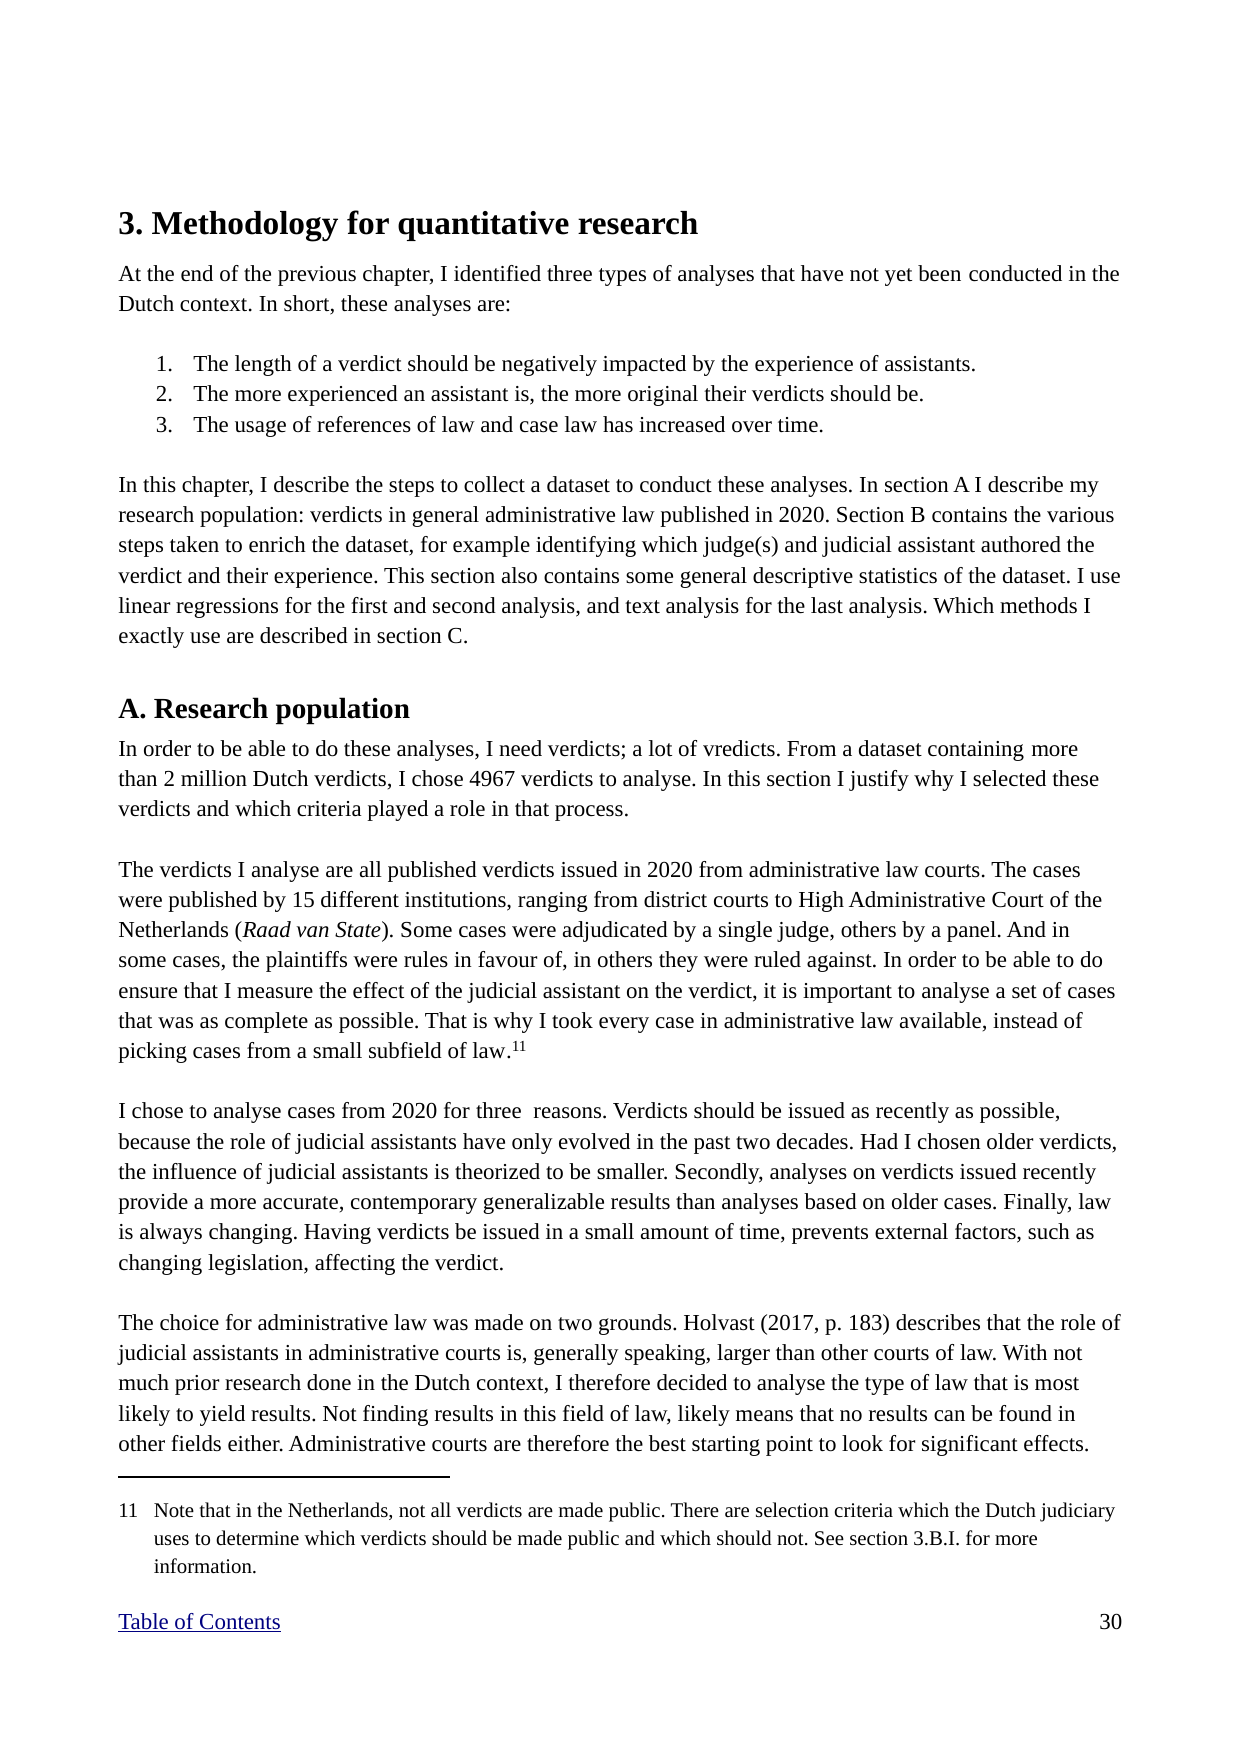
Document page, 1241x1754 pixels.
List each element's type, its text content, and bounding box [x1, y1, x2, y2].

text I chose to analyse cases from 2020 for three reasons. Verdicts should be issued as recently as possible, because the role of judicial assistants have only evolved in the past two decades. Had I chosen older verdicts, the influence of judicial assistants is theorized to be smaller. Secondly, analyses on verdicts issued recently provide a more accurate, contemporary generalizable results than analyses based on older cases. Finally, law is always changing. Having verdicts be issued in a small amount of time, prevents external factors, such as changing legislation, affecting the verdict. [118, 1098, 1122, 1275]
subtitle A. Research population [118, 691, 1122, 724]
text The choice for administrative law was made on two grounds. Holvast (2017, p. 183) describes that the role of judicial assistants in administrative courts is, generally speaking, larger than other courts of law. With not much prior research done in the Dutch context, I therefore decided to analyse the type of law that is most likely to yield results. Not finding results in this field of law, likely means that no results can be found in other fields either. Administrative courts are therefore the best starting point to look for significant effects. [118, 1309, 1122, 1456]
subtitle 3. Methodology for quantitative research [118, 203, 1122, 241]
list The usage of references of law and case law has increased over time. [156, 411, 1122, 437]
text Note that in the Netherlands, not all verdicts are made public. There are selection criteria which the Dutch judiciary uses to determine which verdicts should be made public and which should not. See section 3.B.I. for more information. [118, 1498, 1122, 1578]
text The verdicts I analyse are all published verdicts issued in 2020 from administrative law courts. The cases were published by 15 different institutions, ranging from district courts to High Administrative Court of the Netherlands (Raad van State). Some cases were adjudicated by a single judge, others by a panel. And in some cases, the plaintiffs were rules in favour of, in others they were ruled against. In order to be able to do ensure that I measure the effect of the judicial assistant on the verdict, it is important to analyse a set of cases that was as complete as possible. That is why I took every case in administrative law available, instead of picking cases from a small subfield of law. [118, 856, 1122, 1063]
text At the end of the previous chapter, I identified three types of analyses that have not yet been conducted in the Dutch context. In short, these analyses are: [118, 260, 1122, 316]
list The more experienced an assistant is, the more original their verdicts should be. [156, 381, 1122, 407]
text In this chapter, I describe the steps to collect a dataset to conduct these analyses. In section A I describe my research population: verdicts in general administrative law published in 2020. Section B contains the various steps taken to enrich the dataset, for example identifying which judge(s) and judicial assistant authored the verdict and their experience. This section also contains some general descriptive statistics of the dataset. I use linear regressions for the first and second analysis, and text analysis for the last analysis. Which methods I exactly use are described in section C. [118, 471, 1122, 648]
list The length of a verdict should be negatively impacted by the experience of assistants. [156, 350, 1122, 377]
text In order to be able to do these analyses, I need verdicts; a lot of vredicts. From a dataset containing more than 2 million Dutch verdicts, I chose 4967 verdicts to analyse. In this section I justify why I selected these verdicts and which criteria played a role in that process. [118, 735, 1122, 822]
